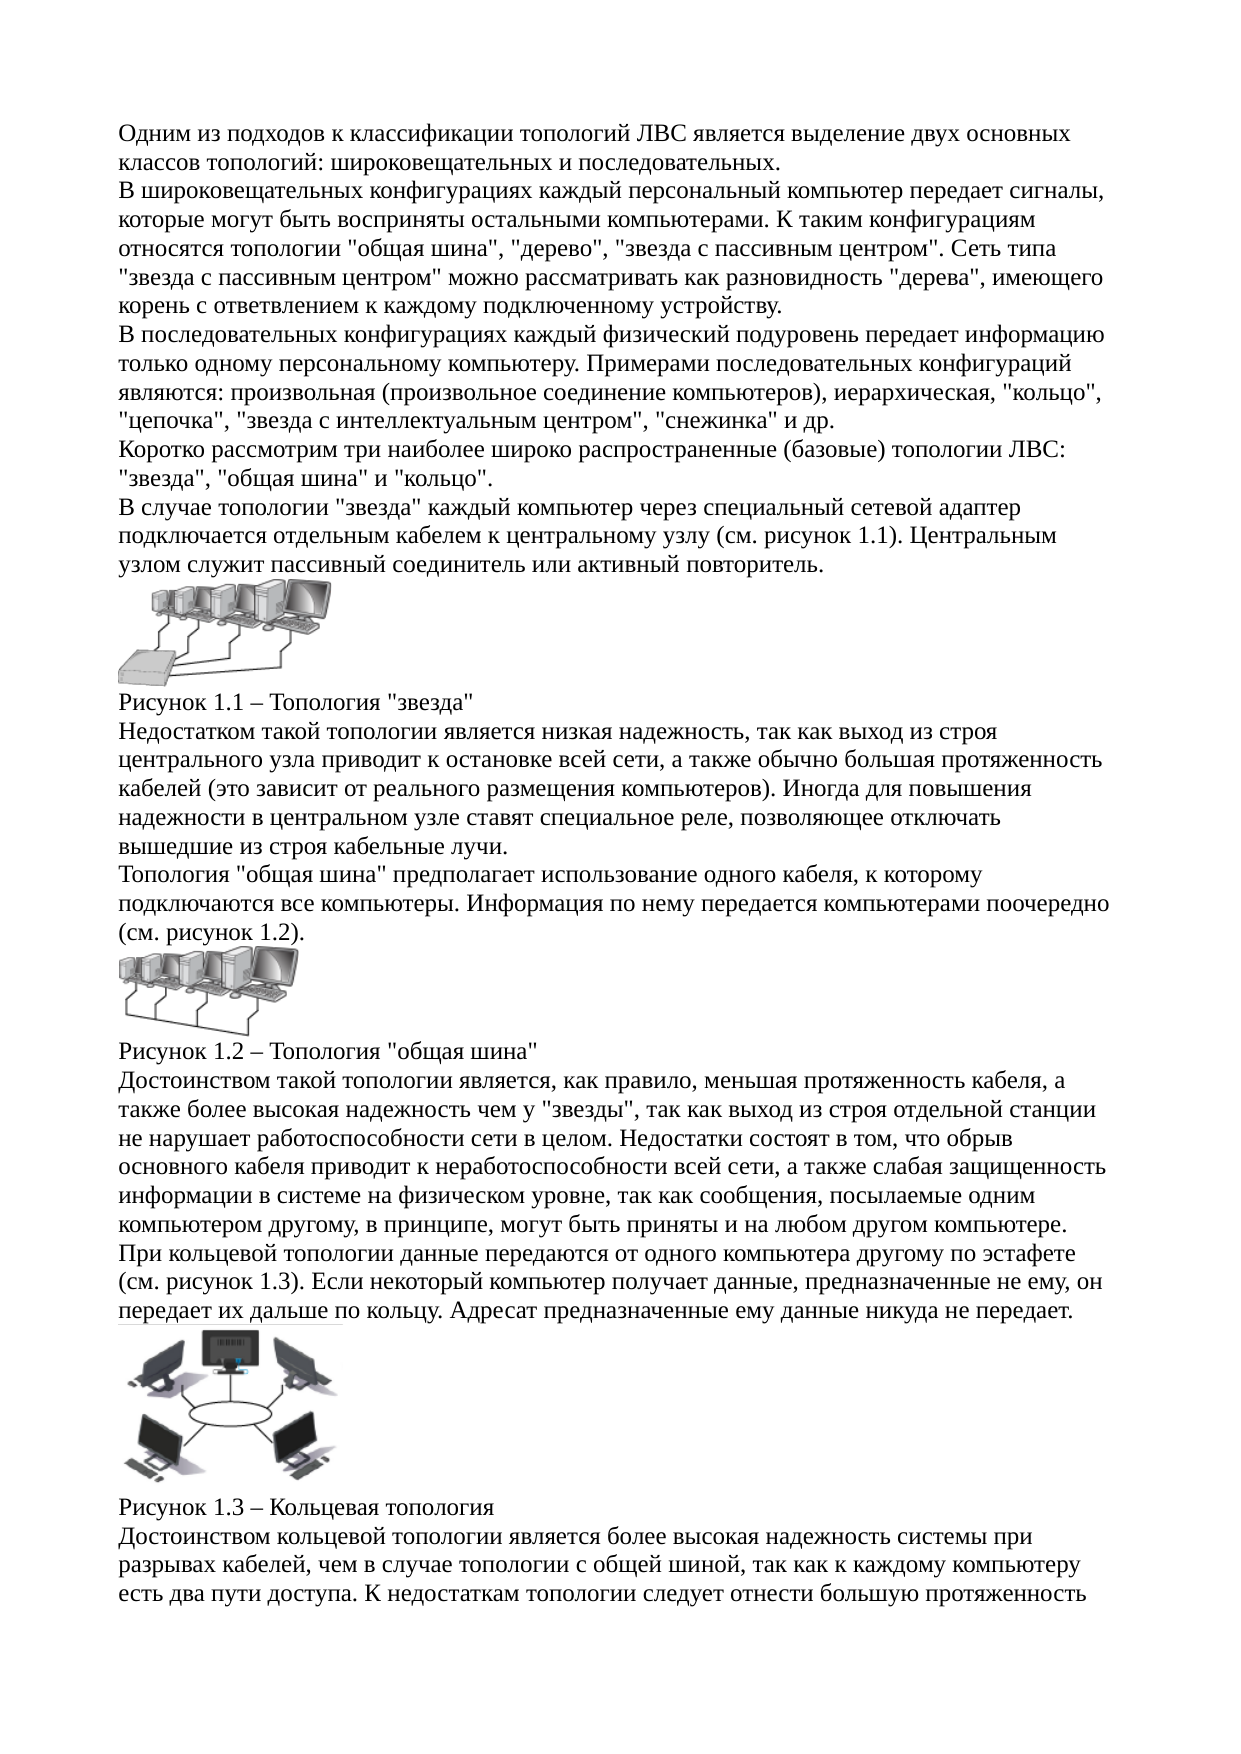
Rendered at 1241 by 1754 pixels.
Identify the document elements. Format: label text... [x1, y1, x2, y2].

text В последовательных конфигурациях каждый физический подуровень передает информацию только одному персональному компьютеру. Примерами последовательных конфигураций являются: произвольная (произвольное соединение компьютеров), иерархическая, "кольцо", "цепочка", "звезда с интеллектуальным центром", "снежинка" и др. [118, 319, 1122, 434]
text Достоинством кольцевой топологии является более высокая надежность системы при разрывах кабелей, чем в случае топологии с общей шиной, так как к каждому компьютеру есть два пути доступа. К недостаткам топологии следует отнести большую протяженность [118, 1521, 1122, 1607]
text Коротко рассмотрим три наиболее широко распространенные (базовые) топологии ЛВС: "звезда", "общая шина" и "кольцо". [118, 434, 1122, 492]
text Рисунок 1.3 – Кольцевая топология [118, 1492, 1122, 1521]
picture [118, 578, 332, 687]
text В случае топологии "звезда" каждый компьютер через специальный сетевой адаптер подключается отдельным кабелем к центральному узлу (см. рисунок 1.1). Центральным узлом служит пассивный соединитель или активный повторитель. [118, 492, 1122, 578]
text При кольцевой топологии данные передаются от одного компьютера другому по эстафете (см. рисунок 1.3). Если некоторый компьютер получает данные, предназначенные не ему, он передает их дальше по кольцу. Адресат предназначенные ему данные никуда не передает. [118, 1238, 1122, 1324]
text В широковещательных конфигурациях каждый персональный компьютер передает сигналы, которые могут быть восприняты остальными компьютерами. К таким конфигурациям относятся топологии "общая шина", "дерево", "звезда с пассивным центром". Сеть типа "звезда с пассивным центром" можно рассматривать как разновидность "дерева", имеющего корень с ответвлением к каждому подключенному устройству. [118, 176, 1122, 319]
text Одним из подходов к классификации топологий ЛВС является выделение двух основных классов топологий: широковещательных и последовательных. [118, 118, 1122, 176]
text Топология "общая шина" предполагает использование одного кабеля, к которому подключаются все компьютеры. Информация по нему передается компьютерами поочередно (см. рисунок 1.2). [118, 859, 1122, 946]
text Недостатком такой топологии является низкая надежность, так как выход из строя центрального узла приводит к остановке всей сети, а также обычно большая протяженность кабелей (это зависит от реального размещения компьютеров). Иногда для повышения надежности в центральном узле ставят специальное реле, позволяющее отключать вышедшие из строя кабельные лучи. [118, 716, 1122, 859]
picture [118, 1323, 344, 1492]
text Рисунок 1.2 – Топология "общая шина" [118, 1036, 1122, 1065]
text Рисунок 1.1 – Топология "звезда" [118, 687, 1122, 716]
picture [118, 945, 299, 1037]
text Достоинством такой топологии является, как правило, меньшая протяженность кабеля, а также более высокая надежность чем у "звезды", так как выход из строя отдельной станции не нарушает работоспособности сети в целом. Недостатки состоят в том, что обрыв основного кабеля приводит к неработоспособности всей сети, а также слабая защищенность информации в системе на физическом уровне, так как сообщения, посылаемые одним компьютером другому, в принципе, могут быть приняты и на любом другом компьютере. [118, 1065, 1122, 1238]
